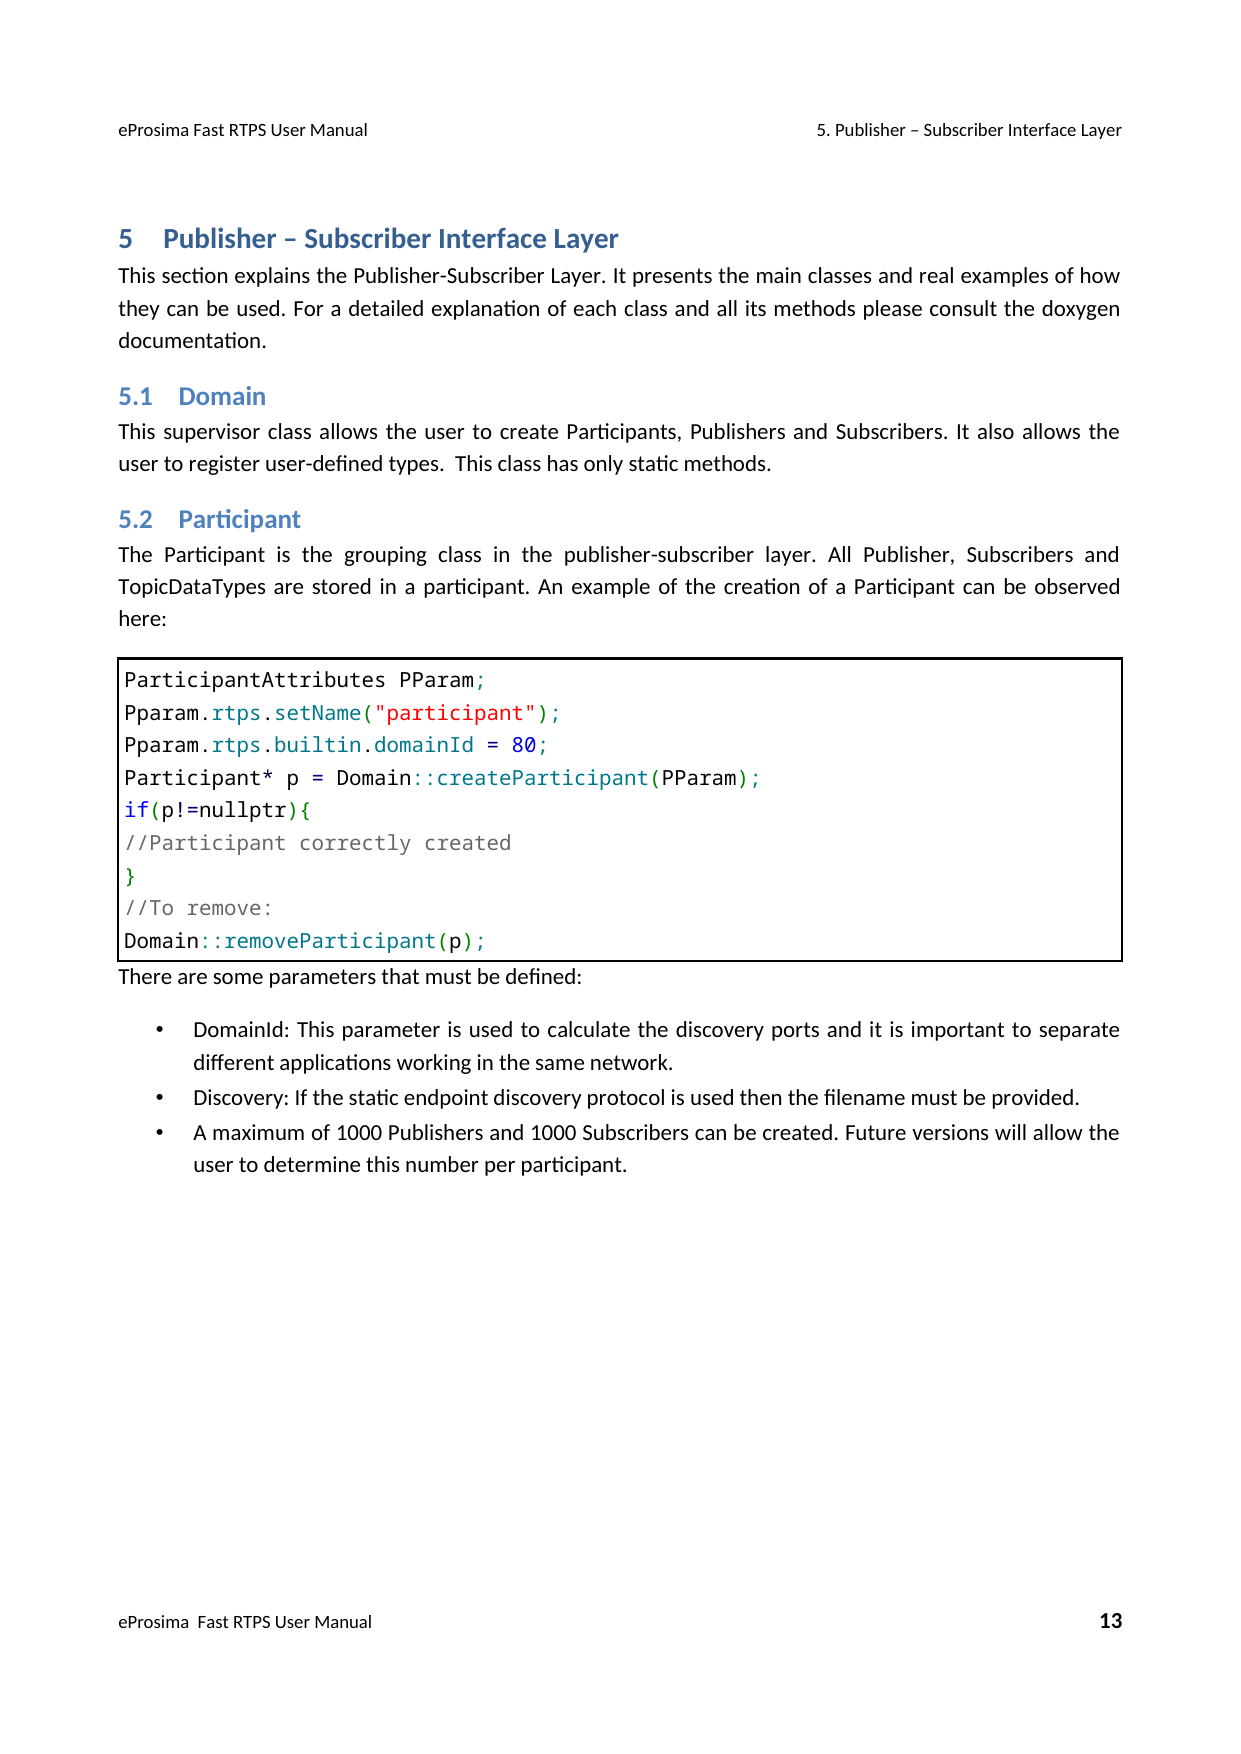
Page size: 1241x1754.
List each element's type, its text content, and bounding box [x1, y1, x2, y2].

list A maximum of 1000 Publishers and 1000 Subscribers can be created. Future versions will allow the user to determine this number per participant. [156, 1118, 1122, 1178]
text There are some parameters that must be defined: [118, 962, 1122, 990]
subtitle Domain [118, 379, 1122, 412]
text This supervisor class allows the user to create Participants, Publishers and Subscribers. It also allows the user to register user-defined types. This class has only static methods. [118, 417, 1122, 477]
list DomainId: This parameter is used to calculate the discovery ports and it is important to separate different applications working in the same network. [156, 1015, 1122, 1076]
table_header ParticipantAttributes PParam; Pparam.rtps.setName("participant"); Pparam.rtps.builtin.domainId = 80; Participant* p = Domain::createParticipant(PParam); if(p!=nullptr){ //Participant correctly created } //To remove: Domain::removeParticipant(p); [119, 660, 1121, 960]
list Discovery: If the static endpoint discovery protocol is used then the filename must be provided. [156, 1083, 1122, 1111]
subtitle Publisher – Subscriber Interface Layer [118, 221, 1122, 256]
text The Participant is the grouping class in the publisher-subscriber layer. All Publisher, Subscribers and TopicDataTypes are stored in a participant. An example of the creation of a Participant can be observed here: [118, 540, 1122, 632]
subtitle Participant [118, 502, 1122, 535]
text This section explains the Publisher-Subscriber Layer. It presents the main classes and real examples of how they can be used. For a detailed explanation of each class and all its methods please consult the doxygen documentation. [118, 261, 1122, 354]
